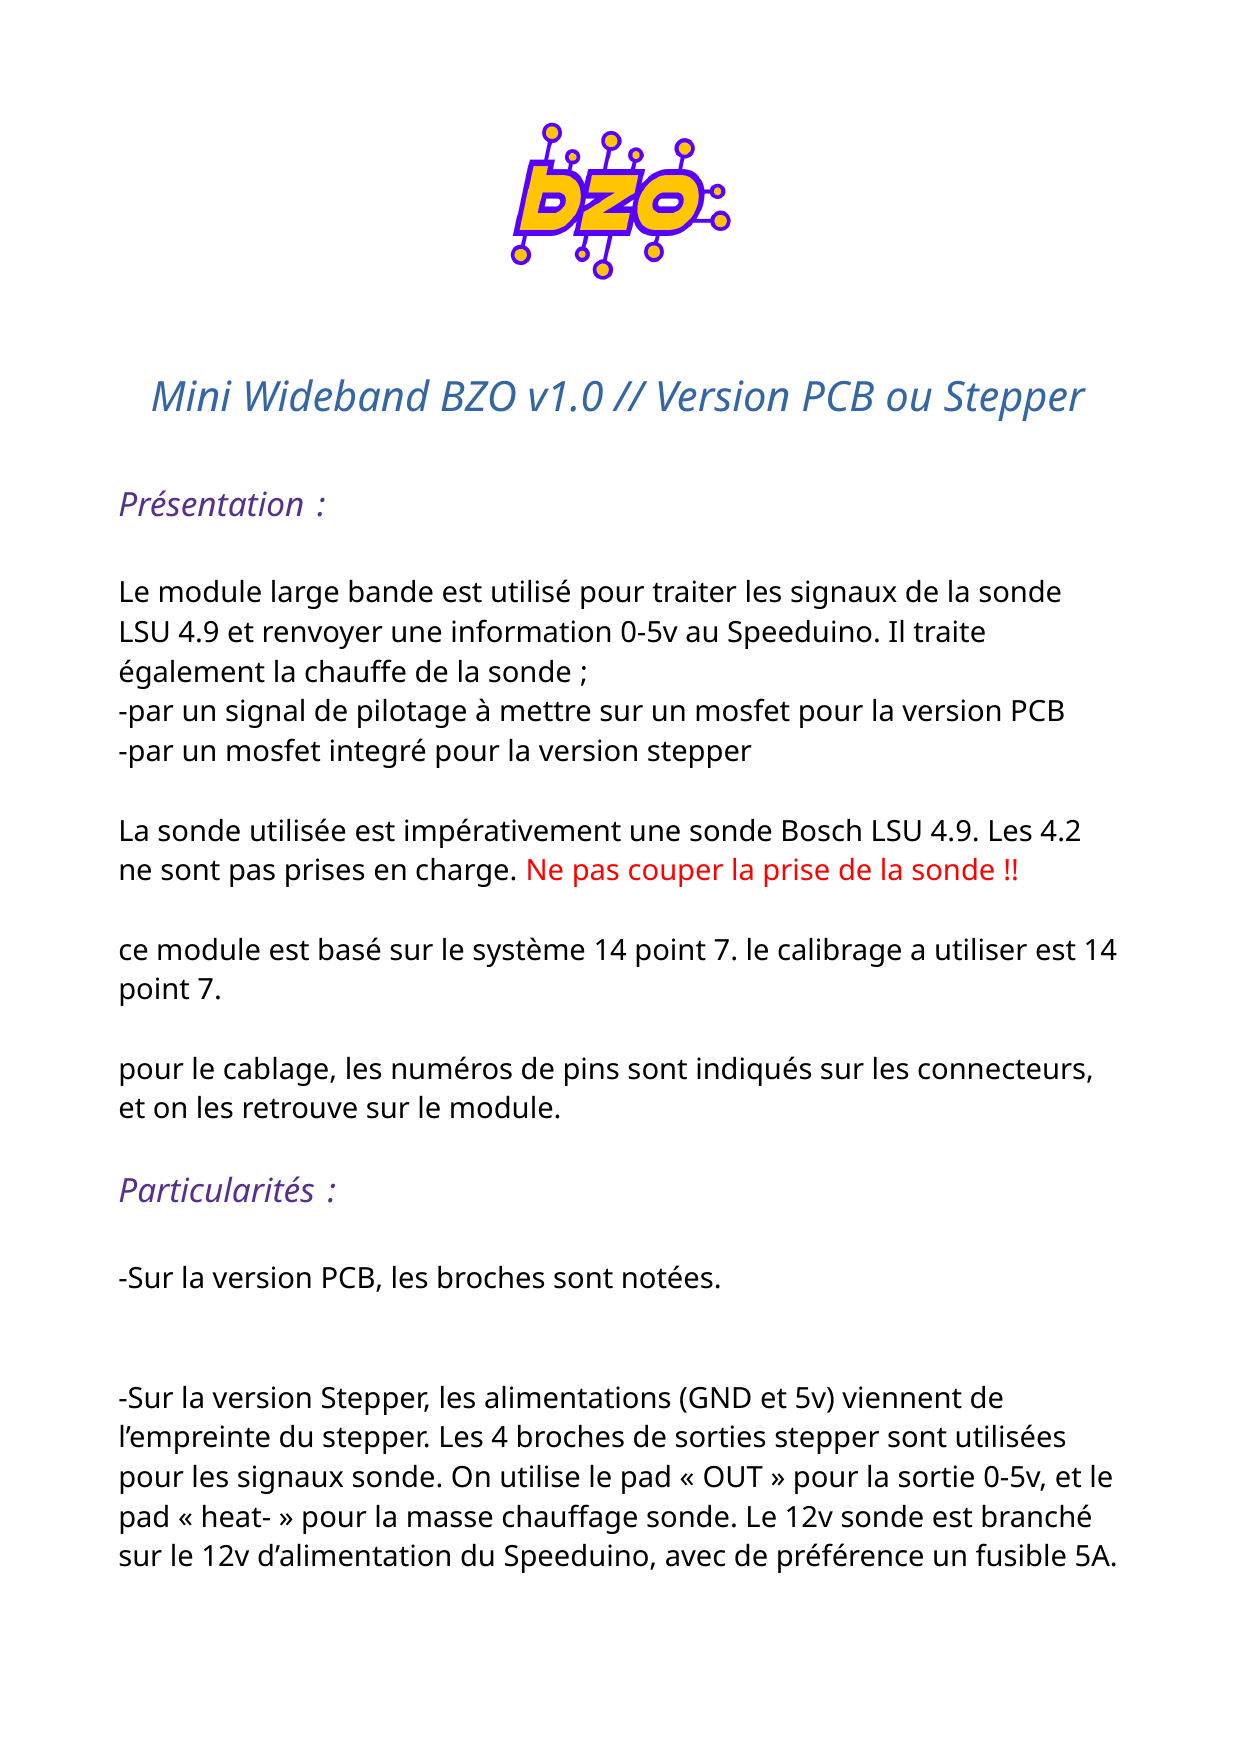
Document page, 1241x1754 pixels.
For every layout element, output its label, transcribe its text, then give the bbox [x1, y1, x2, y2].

text -Sur la version Stepper, les alimentations (GND et 5v) viennent de l’empreinte du stepper. Les 4 broches de sorties stepper sont utilisées pour les signaux sonde. On utilise le pad « OUT » pour la sortie 0-5v, et le pad « heat- » pour la masse chauffage sonde. Le 12v sonde est branché sur le 12v d’alimentation du Speeduino, avec de préférence un fusible 5A. [118, 1377, 1122, 1575]
text Mini Wideband BZO v1.0 // Version PCB ou Stepper [118, 367, 1122, 424]
text -par un mosfet integré pour la version stepper [118, 730, 1122, 770]
text ce module est basé sur le système 14 point 7. le calibrage a utiliser est 14 point 7. [118, 929, 1122, 1008]
text Le module large bande est utilisé pour traiter les signaux de la sonde LSU 4.9 et renvoyer une information 0-5v au Speeduino. Il traite également la chauffe de la sonde ; [118, 572, 1122, 691]
text pour le cablage, les numéros de pins sont indiqués sur les connecteurs, et on les retrouve sur le module. [118, 1048, 1122, 1127]
picture [506, 118, 735, 284]
text La sonde utilisée est impérativement une sonde Bosch LSU 4.9. Les 4.2 ne sont pas prises en charge. Ne pas couper la prise de la sonde !! [118, 810, 1122, 889]
text -par un signal de pilotage à mettre sur un mosfet pour la version PCB [118, 691, 1122, 730]
text -Sur la version PCB, les broches sont notées. [118, 1258, 1122, 1297]
text Particularités : [118, 1167, 1122, 1212]
text Présentation : [118, 481, 1122, 526]
